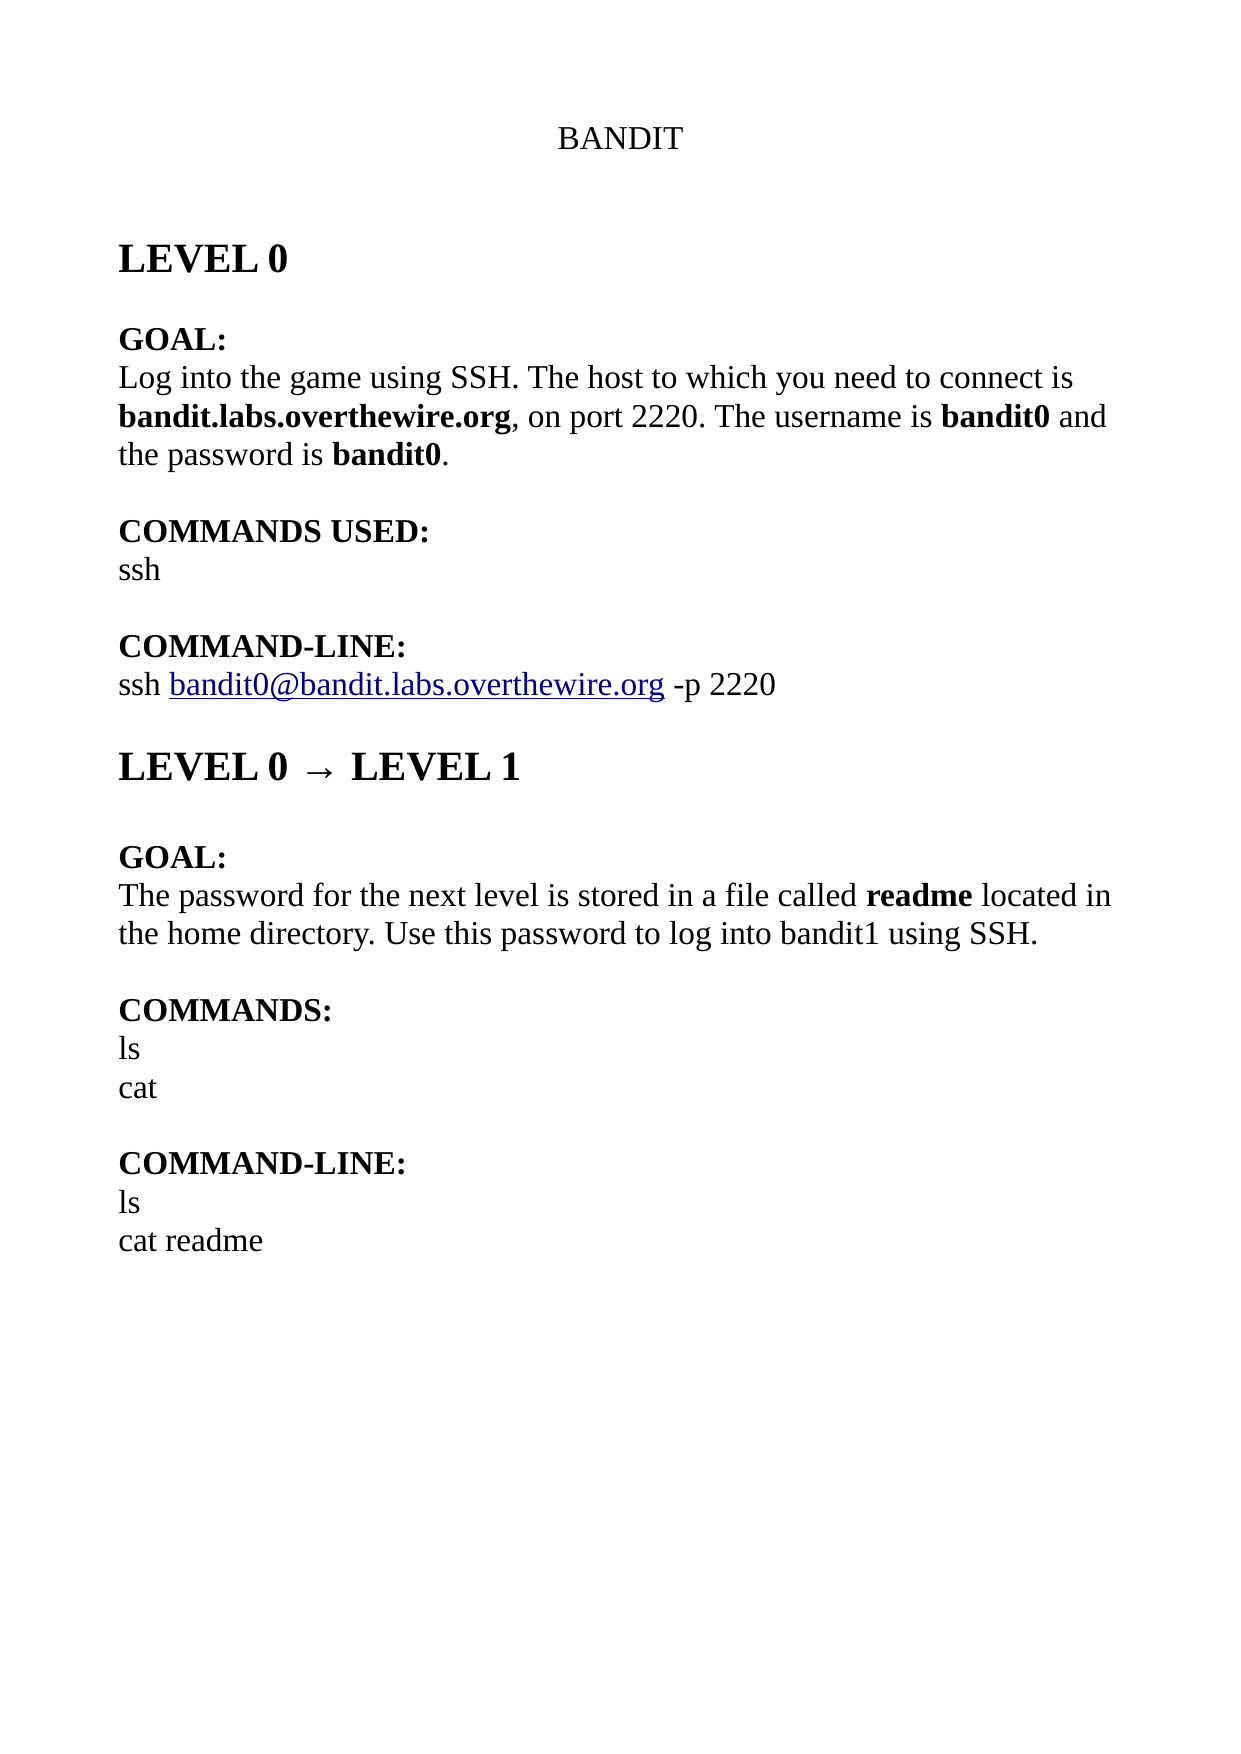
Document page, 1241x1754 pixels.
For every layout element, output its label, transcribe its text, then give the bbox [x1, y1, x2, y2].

text COMMAND-LINE: [118, 1143, 1122, 1182]
text cat readme [118, 1220, 1122, 1258]
text GOAL: [118, 837, 1122, 875]
text ssh bandit0@bandit.labs.overthewire.org -p 2220 [118, 664, 1122, 703]
text COMMANDS: [118, 990, 1122, 1028]
text ls [118, 1182, 1122, 1220]
text Log into the game using SSH. The host to which you need to connect is bandit.labs.overthewire.org, on port 2220. The username is bandit0 and the password is bandit0. [118, 358, 1122, 473]
text cat [118, 1067, 1122, 1105]
text ls [118, 1028, 1122, 1067]
text LEVEL 0 → LEVEL 1 [118, 741, 1122, 789]
text ssh [118, 549, 1122, 588]
text COMMANDS USED: [118, 511, 1122, 549]
text COMMAND-LINE: [118, 626, 1122, 664]
text LEVEL 0 [118, 233, 1122, 281]
text BANDIT [118, 118, 1122, 156]
text GOAL: [118, 319, 1122, 358]
text The password for the next level is stored in a file called readme located in the home directory. Use this password to log into bandit1 using SSH. [118, 875, 1122, 952]
